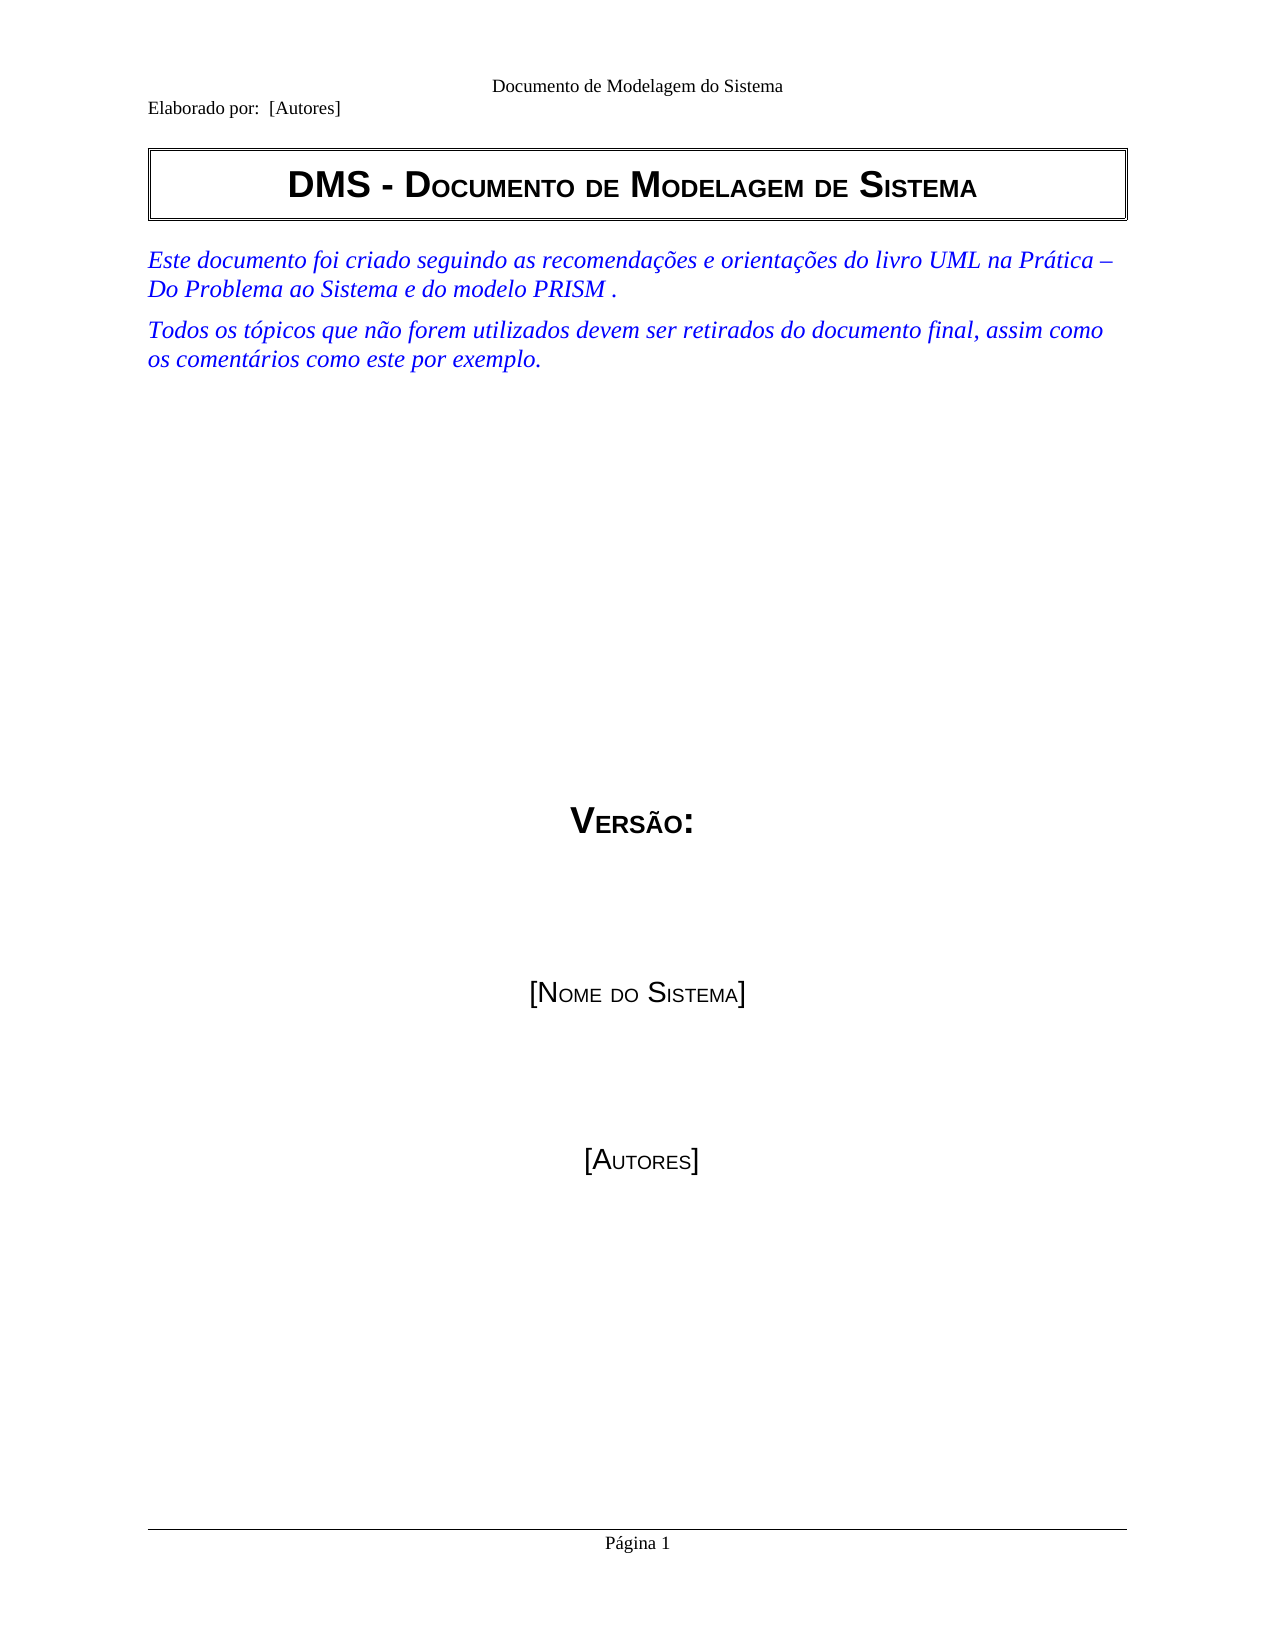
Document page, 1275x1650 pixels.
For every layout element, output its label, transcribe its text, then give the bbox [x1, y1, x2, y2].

text Este documento foi criado seguindo as recomendações e orientações do livro UML na Prática – Do Problema ao Sistema e do modelo PRISM . [148, 245, 1127, 303]
title [Nome do Sistema] [148, 974, 1127, 1008]
text Todos os tópicos que não forem utilizados devem ser retirados do documento final, assim como os comentários como este por exemplo. [148, 315, 1127, 373]
title [Autores] [148, 1142, 1127, 1175]
title DMS - Documento de Modelagem de Sistema [151, 151, 1125, 218]
title Versão: [148, 798, 1127, 841]
